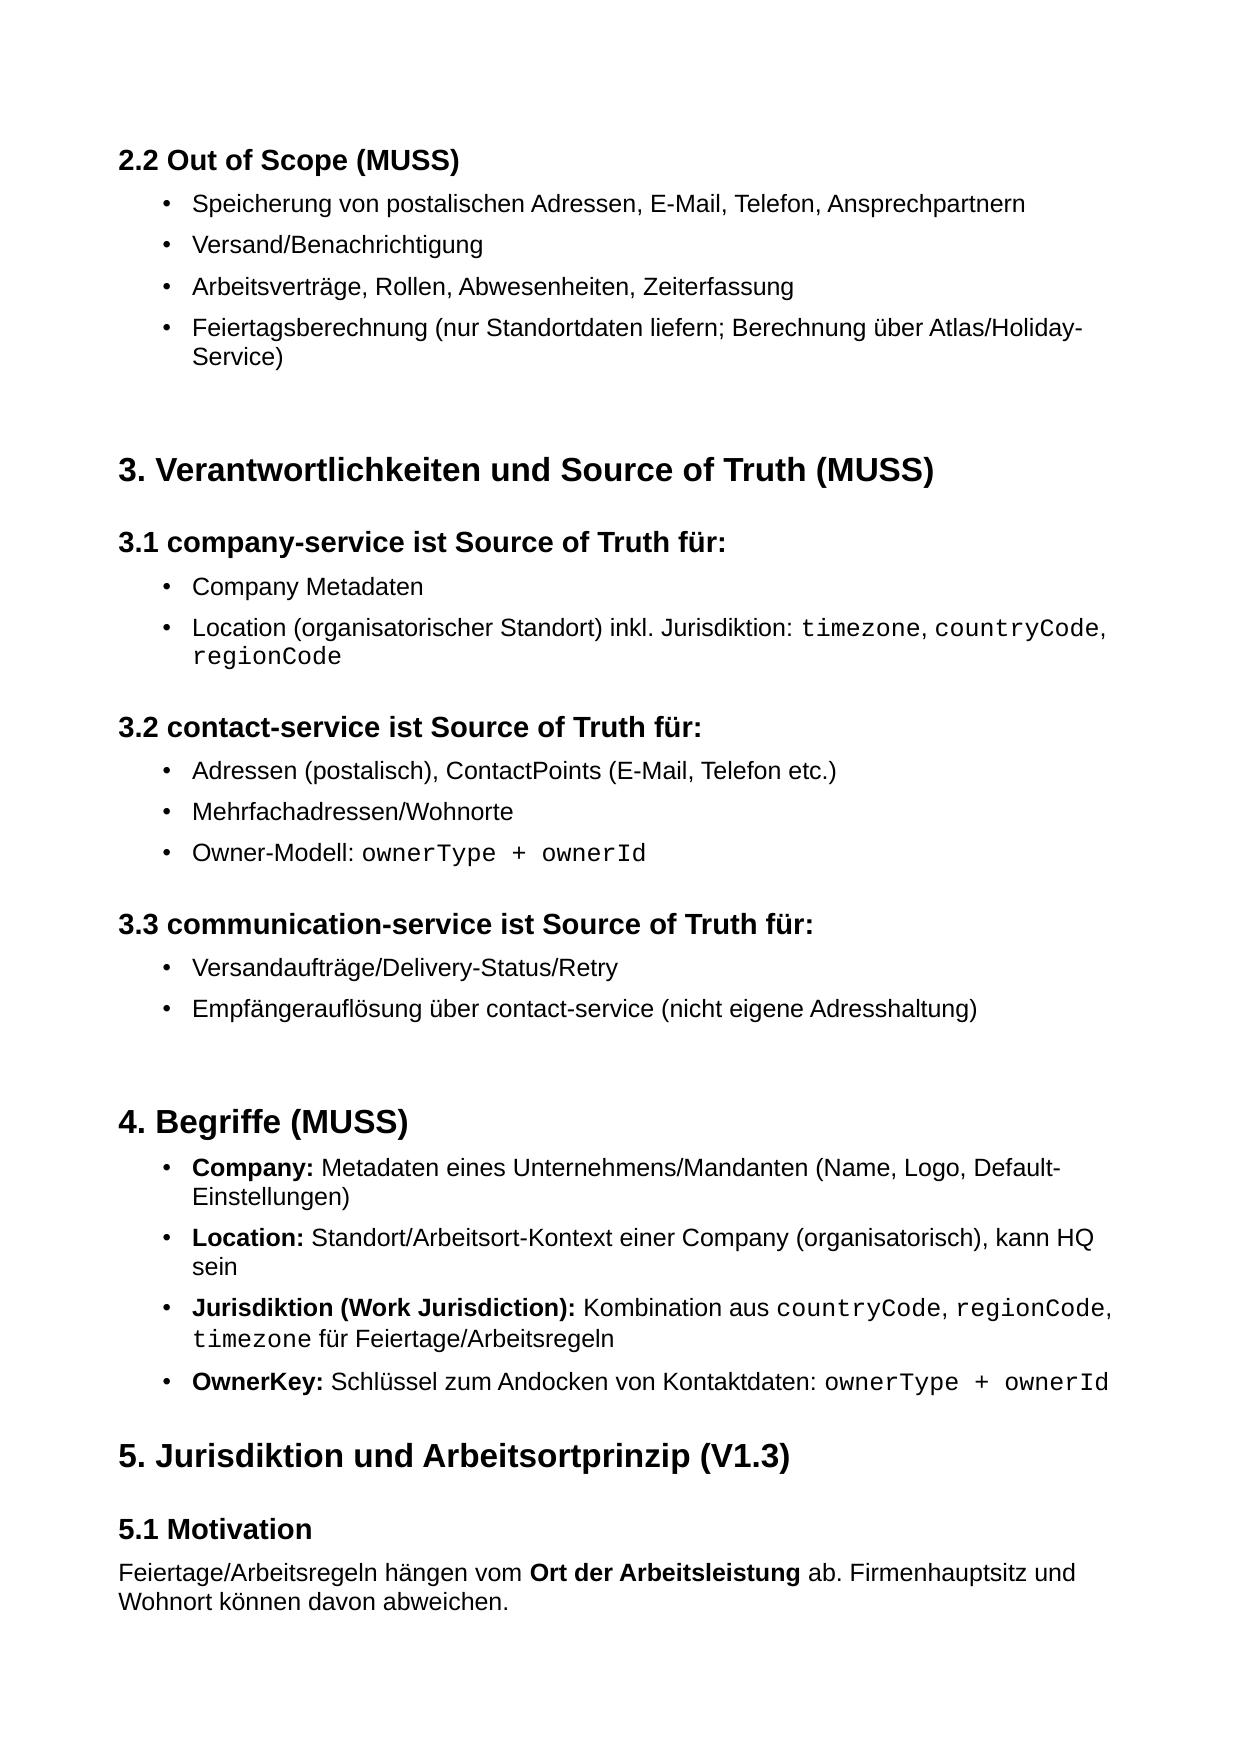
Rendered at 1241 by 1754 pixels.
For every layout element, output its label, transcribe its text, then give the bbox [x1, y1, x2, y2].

list Versandaufträge/Delivery-Status/Retry [162, 953, 1122, 982]
subtitle 3. Verantwortlichkeiten und Source of Truth (MUSS) [118, 449, 1122, 488]
subtitle 2.2 Out of Scope (MUSS) [118, 143, 1122, 177]
list Jurisdiktion (Work Jurisdiction): Kombination aus countryCode, regionCode, timezone für Feiertage/Arbeitsregeln [162, 1293, 1122, 1355]
list Location (organisatorischer Standort) inkl. Jurisdiktion: timezone, countryCode, regionCode [162, 613, 1122, 672]
list Empfängerauflösung über contact-service (nicht eigene Adresshaltung) [162, 994, 1122, 1023]
list Feiertagsberechnung (nur Standortdaten liefern; Berechnung über Atlas/Holiday-Service) [162, 313, 1122, 371]
text Feiertage/Arbeitsregeln hängen vom Ort der Arbeitsleistung ab. Firmenhauptsitz und Wohnort können davon abweichen. [118, 1558, 1122, 1615]
subtitle 4. Begriffe (MUSS) [118, 1102, 1122, 1140]
list Location: Standort/Arbeitsort-Kontext einer Company (organisatorisch), kann HQ sein [162, 1223, 1122, 1281]
list Adressen (postalisch), ContactPoints (E-Mail, Telefon etc.) [162, 756, 1122, 784]
subtitle 3.2 contact-service ist Source of Truth für: [118, 710, 1122, 743]
list Owner-Modell: ownerType + ownerId [162, 838, 1122, 869]
list OwnerKey: Schlüssel zum Andocken von Kontaktdaten: ownerType + ownerId [162, 1367, 1122, 1398]
subtitle 5.1 Motivation [118, 1512, 1122, 1545]
list Speicherung von postalischen Adressen, E-Mail, Telefon, Ansprechpartnern [162, 189, 1122, 218]
list Company Metadaten [162, 572, 1122, 600]
list Company: Metadaten eines Unternehmens/Mandanten (Name, Logo, Default-Einstellungen) [162, 1153, 1122, 1210]
list Arbeitsverträge, Rollen, Abwesenheiten, Zeiterfassung [162, 272, 1122, 301]
list Versand/Benachrichtigung [162, 231, 1122, 259]
subtitle 3.1 company-service ist Source of Truth für: [118, 526, 1122, 559]
subtitle 5. Jurisdiktion und Arbeitsortprinzip (V1.3) [118, 1436, 1122, 1474]
subtitle 3.3 communication-service ist Source of Truth für: [118, 907, 1122, 940]
list Mehrfachadressen/Wohnorte [162, 797, 1122, 826]
